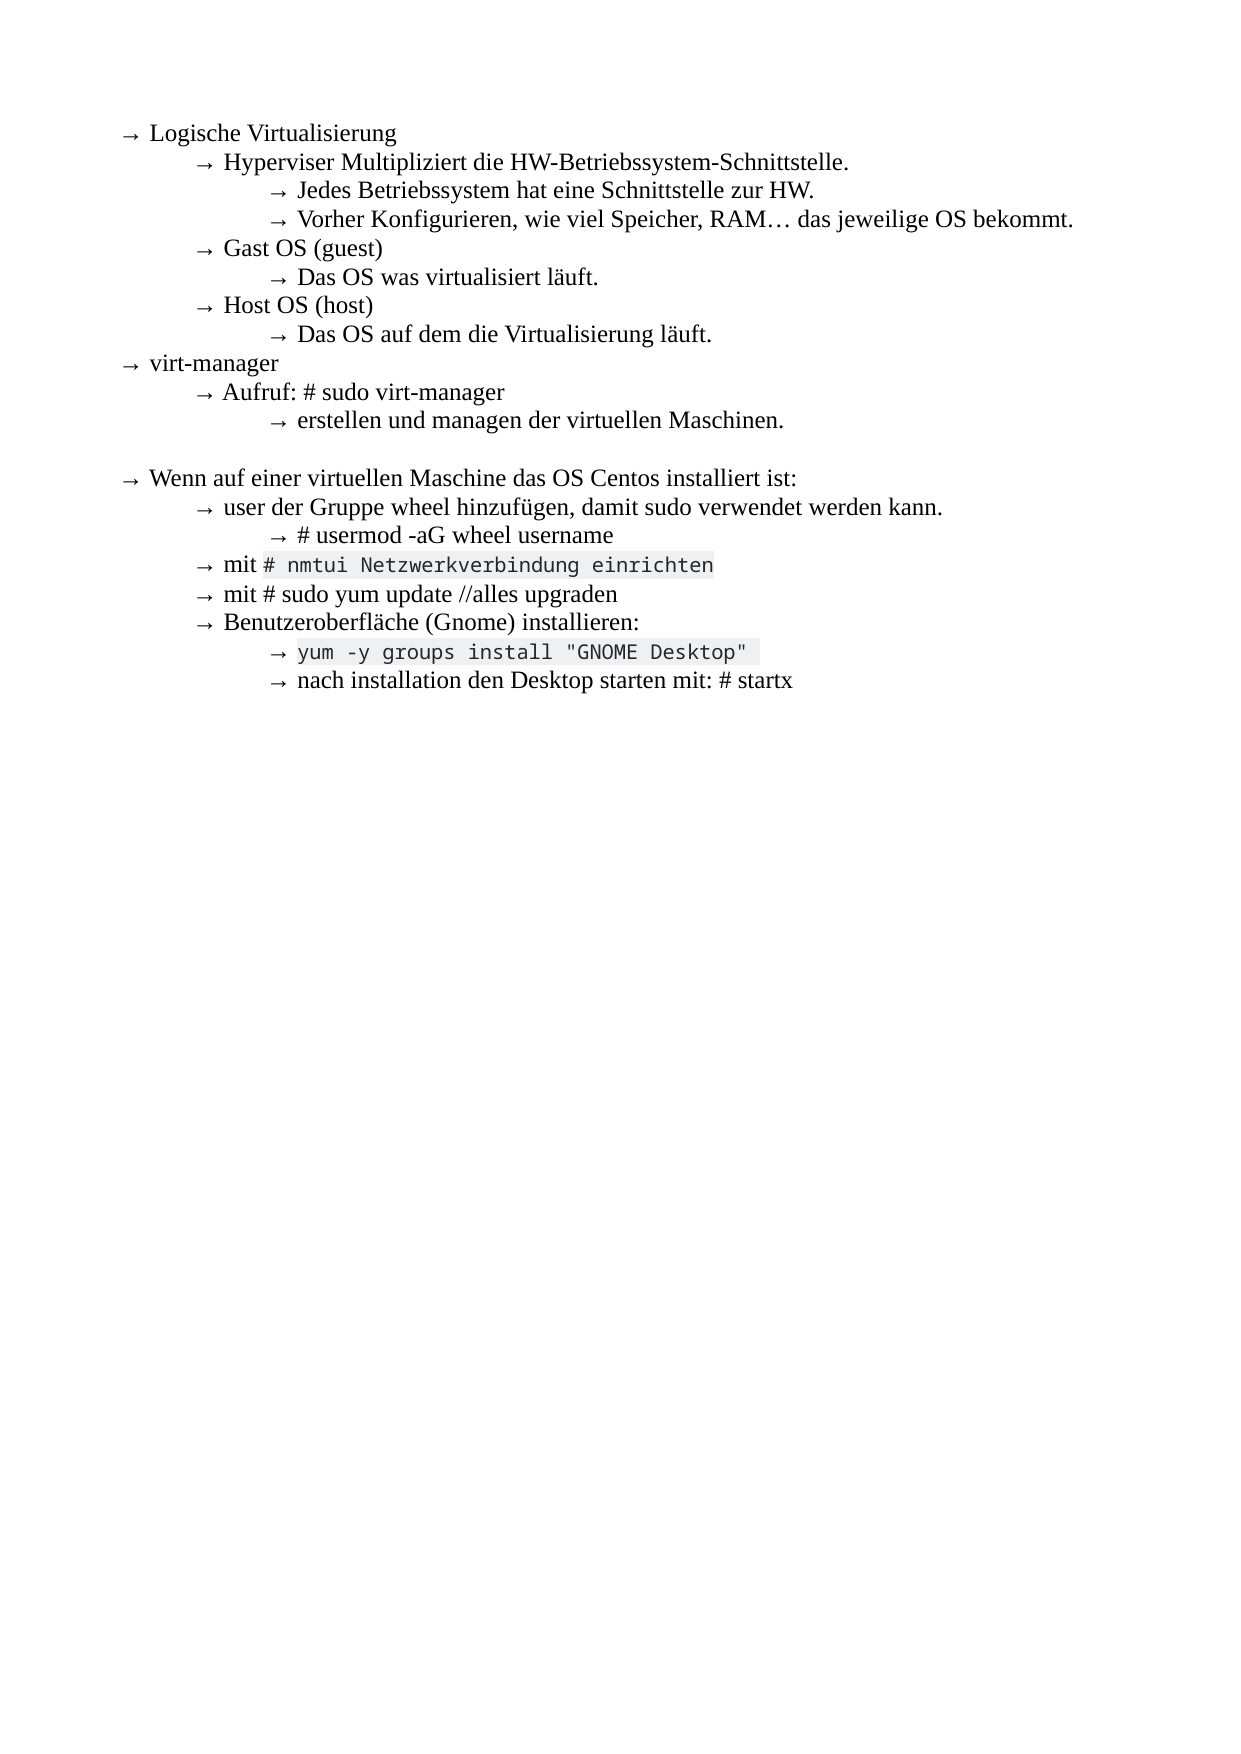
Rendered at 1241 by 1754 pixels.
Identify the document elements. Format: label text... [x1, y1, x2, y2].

text → Aufruf: # sudo virt-manager [118, 377, 1122, 406]
text → erstellen und managen der virtuellen Maschinen. [118, 406, 1122, 434]
text → virt-manager [118, 348, 1122, 377]
text → Gast OS (guest) [118, 233, 1122, 262]
text → user der Gruppe wheel hinzufügen, damit sudo verwendet werden kann. [118, 492, 1122, 521]
text → Logische Virtualisierung [118, 118, 1122, 147]
text → Benutzeroberfläche (Gnome) installieren: [118, 607, 1122, 636]
text → Das OS was virtualisiert läuft. [118, 262, 1122, 291]
text → yum -y groups install "GNOME Desktop" [118, 636, 1122, 665]
text → Wenn auf einer virtuellen Maschine das OS Centos installiert ist: [118, 463, 1122, 492]
text → # usermod -aG wheel username [118, 521, 1122, 549]
text → Hyperviser Multipliziert die HW-Betriebssystem-Schnittstelle. [118, 147, 1122, 176]
text → mit # sudo yum update //alles upgraden [118, 579, 1122, 607]
text → Das OS auf dem die Virtualisierung läuft. [118, 319, 1122, 348]
text → nach installation den Desktop starten mit: # startx [118, 665, 1122, 694]
text → Jedes Betriebssystem hat eine Schnittstelle zur HW. [118, 176, 1122, 204]
text → Host OS (host) [118, 291, 1122, 319]
text → mit # nmtui Netzwerkverbindung einrichten [118, 549, 1122, 579]
text → Vorher Konfigurieren, wie viel Speicher, RAM… das jeweilige OS bekommt. [118, 204, 1122, 233]
